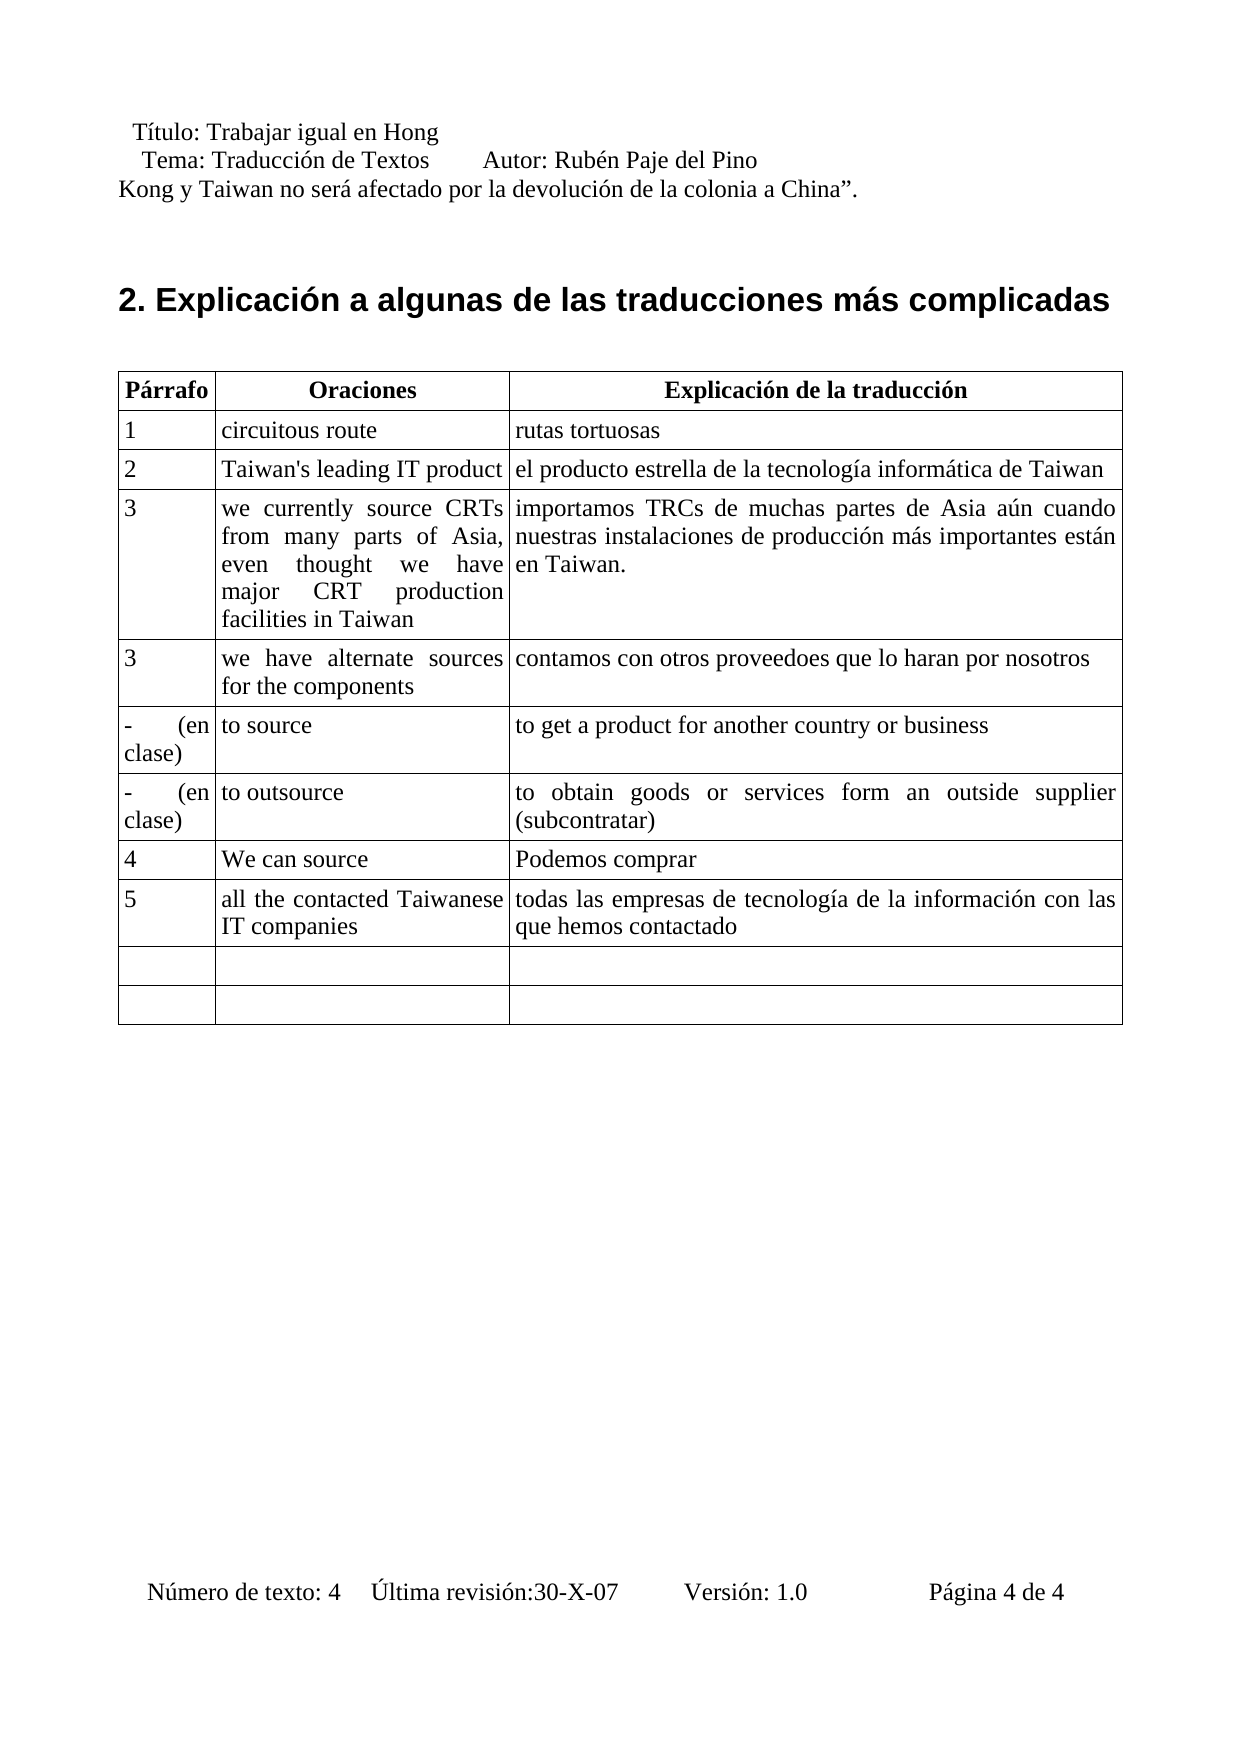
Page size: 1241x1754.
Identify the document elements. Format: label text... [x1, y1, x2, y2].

table_cell 5 [119, 880, 215, 946]
table_cell contamos con otros proveedoes que lo haran por nosotros [510, 640, 1122, 706]
table_cell circuitous route [216, 411, 509, 449]
table_cell [216, 986, 509, 1024]
table_cell [510, 947, 1122, 985]
table_cell 1 [119, 411, 215, 449]
table_cell 2 [119, 450, 215, 488]
table_cell Podemos comprar [510, 841, 1122, 879]
table_cell todas las empresas de tecnología de la información con las que hemos contactado [510, 880, 1122, 946]
table_cell all the contacted Taiwanese IT companies [216, 880, 509, 946]
table_cell to obtain goods or services form an outside supplier (subcontratar) [510, 774, 1122, 839]
table_cell - (en clase) [119, 774, 215, 839]
table_header Explicación de la traducción [510, 372, 1122, 410]
subtitle 2. Explicación a algunas de las traducciones más complicadas [118, 281, 1122, 318]
table_cell - (en clase) [119, 707, 215, 773]
text Kong y Taiwan no será afectado por la devolución de la colonia a China”. [118, 175, 1122, 203]
table_cell 3 [119, 490, 215, 639]
table_cell [216, 947, 509, 985]
table_cell 4 [119, 841, 215, 879]
table_cell Taiwan's leading IT product [216, 450, 509, 488]
table_cell to source [216, 707, 509, 773]
table_cell [119, 947, 215, 985]
table_cell We can source [216, 841, 509, 879]
table_cell 3 [119, 640, 215, 706]
table_cell rutas tortuosas [510, 411, 1122, 449]
table_cell [510, 986, 1122, 1024]
table_cell to get a product for another country or business [510, 707, 1122, 773]
table_cell importamos TRCs de muchas partes de Asia aún cuando nuestras instalaciones de producción más importantes están en Taiwan. [510, 490, 1122, 639]
table_cell we currently source CRTs from many parts of Asia, even thought we have major CRT production facilities in Taiwan [216, 490, 509, 639]
table_cell [119, 986, 215, 1024]
table_cell el producto estrella de la tecnología informática de Taiwan [510, 450, 1122, 488]
table_header Oraciones [216, 372, 509, 410]
table_cell we have alternate sources for the components [216, 640, 509, 706]
table_header Párrafo [119, 372, 215, 410]
table_cell to outsource [216, 774, 509, 839]
